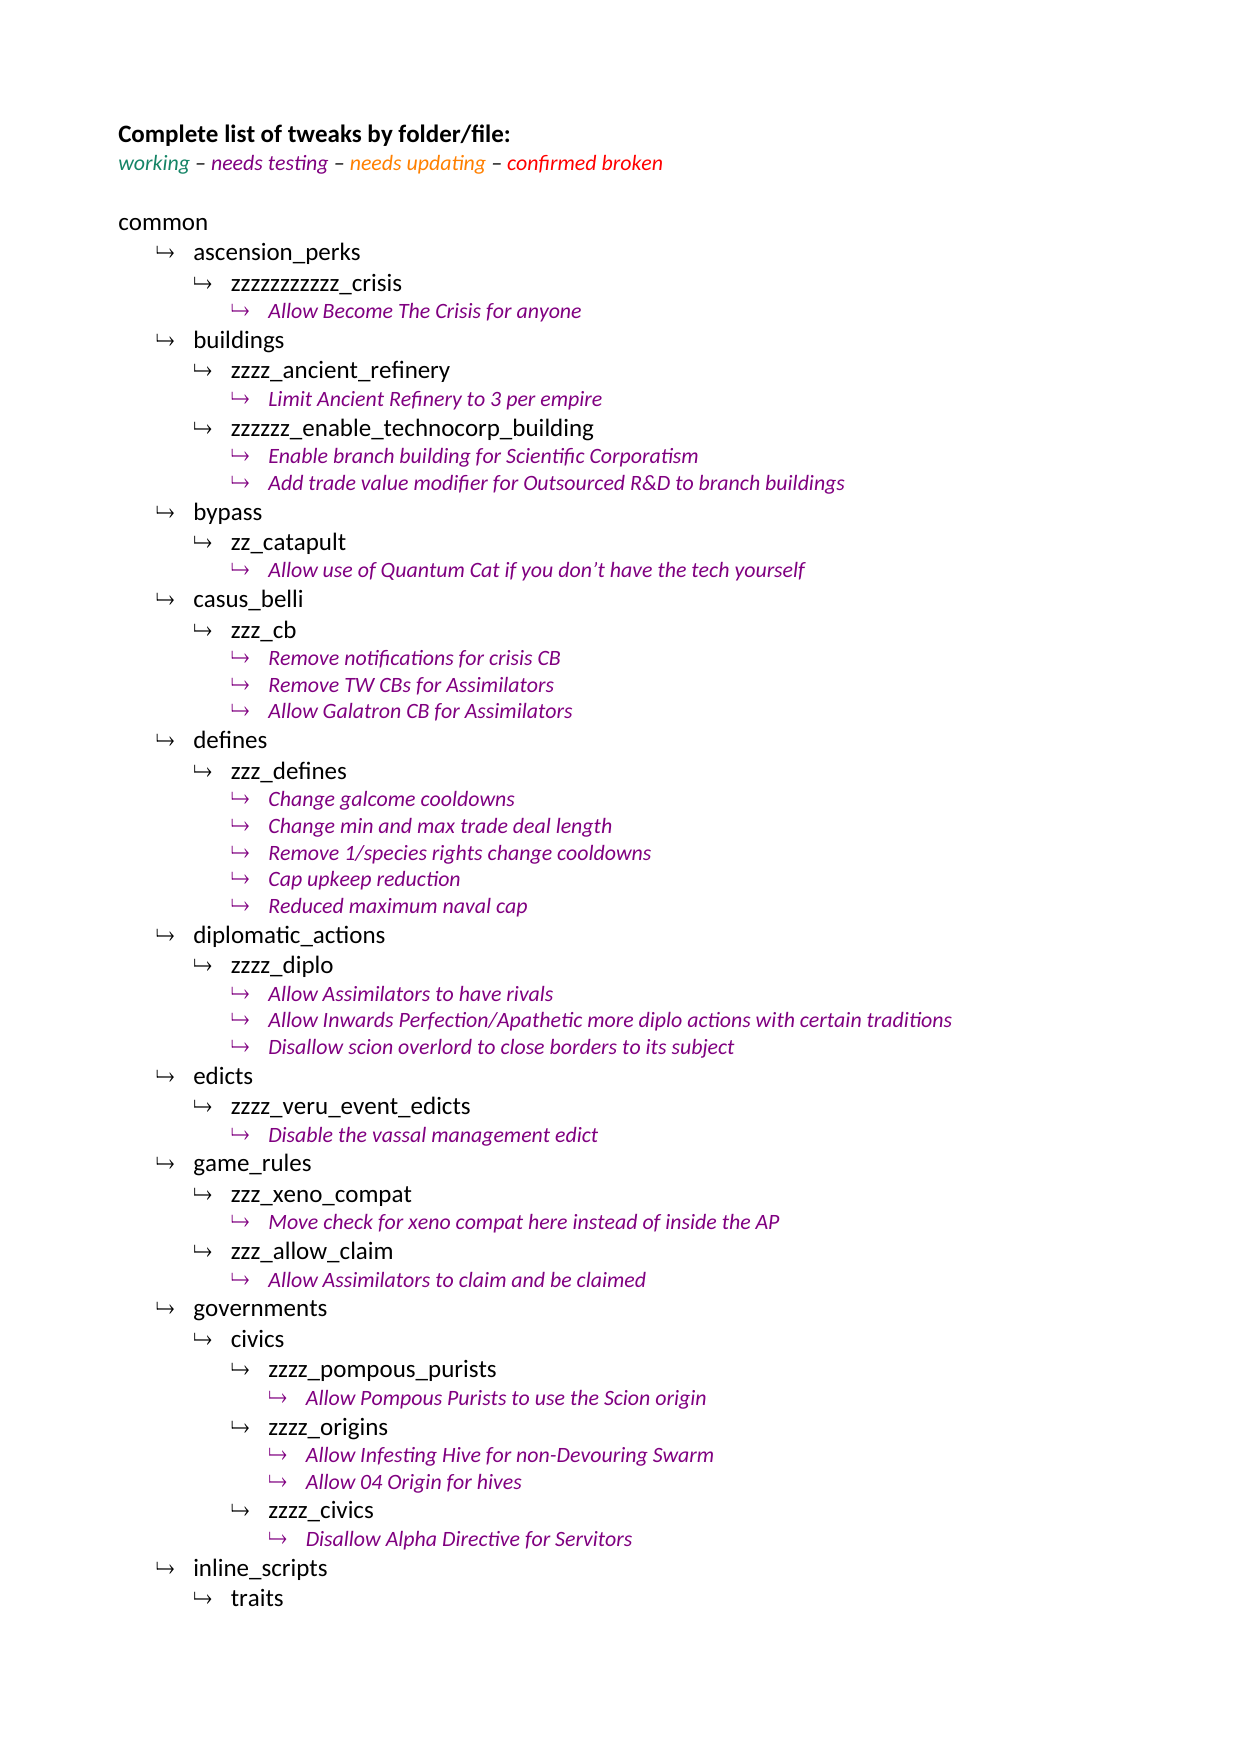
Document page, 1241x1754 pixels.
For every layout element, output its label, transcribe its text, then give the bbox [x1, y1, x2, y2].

list Reduced maximum naval cap [231, 892, 1122, 919]
list Enable branch building for Scientific Corporatism [231, 442, 1122, 469]
list zzzzzz_enable_technocorp_building [193, 412, 1122, 442]
list Disallow Alpha Directive for Servitors [268, 1525, 1122, 1552]
list civics [193, 1323, 1122, 1353]
list zzzz_origins [231, 1411, 1122, 1441]
list governments [156, 1292, 1122, 1323]
list Allow Assimilators to have rivals [231, 980, 1122, 1006]
text Complete list of tweaks by folder/file: [118, 118, 1122, 149]
list Disable the vassal management edict [231, 1121, 1122, 1147]
list Change min and max trade deal length [231, 812, 1122, 839]
list zzzz_pompous_purists [231, 1353, 1122, 1384]
list game_rules [156, 1147, 1122, 1178]
list Limit Ancient Refinery to 3 per empire [231, 385, 1122, 412]
list Allow Pompous Purists to use the Scion origin [268, 1384, 1122, 1411]
list Allow use of Quantum Cat if you don’t have the tech yourself [231, 557, 1122, 583]
list Allow 04 Origin for hives [268, 1468, 1122, 1494]
list Remove TW CBs for Assimilators [231, 671, 1122, 698]
list zzz_allow_claim [193, 1235, 1122, 1266]
list bypass [156, 496, 1122, 526]
list traits [193, 1582, 1122, 1613]
text working – needs testing – needs updating – confirmed broken [118, 149, 1122, 175]
list zzzz_diplo [193, 949, 1122, 980]
list Allow Assimilators to claim and be claimed [231, 1266, 1122, 1292]
list ascension_perks [156, 236, 1122, 267]
list zzzz_civics [231, 1494, 1122, 1525]
list zzz_defines [193, 755, 1122, 785]
list Allow Become The Crisis for anyone [231, 297, 1122, 324]
list Change galcome cooldowns [231, 785, 1122, 812]
list zz_catapult [193, 526, 1122, 557]
list Add trade value modifier for Outsourced R&D to branch buildings [231, 469, 1122, 496]
list Remove 1/species rights change cooldowns [231, 839, 1122, 865]
list zzzz_ancient_refinery [193, 354, 1122, 385]
list Cap upkeep reduction [231, 865, 1122, 892]
list Move check for xeno compat here instead of inside the AP [231, 1208, 1122, 1235]
list defines [156, 724, 1122, 755]
text common [118, 206, 1122, 236]
list edicts [156, 1060, 1122, 1090]
list diplomatic_actions [156, 919, 1122, 949]
list zzzz_veru_event_edicts [193, 1090, 1122, 1121]
list Disallow scion overlord to close borders to its subject [231, 1033, 1122, 1060]
list zzz_xeno_compat [193, 1178, 1122, 1208]
list inline_scripts [156, 1552, 1122, 1582]
list zzzzzzzzzzz_crisis [193, 267, 1122, 297]
list buildings [156, 324, 1122, 354]
list zzz_cb [193, 614, 1122, 644]
list Allow Galatron CB for Assimilators [231, 698, 1122, 724]
list Allow Infesting Hive for non-Devouring Swarm [268, 1441, 1122, 1468]
list Allow Inwards Perfection/Apathetic more diplo actions with certain traditions [231, 1006, 1122, 1033]
list Remove notifications for crisis CB [231, 644, 1122, 671]
list casus_belli [156, 583, 1122, 614]
